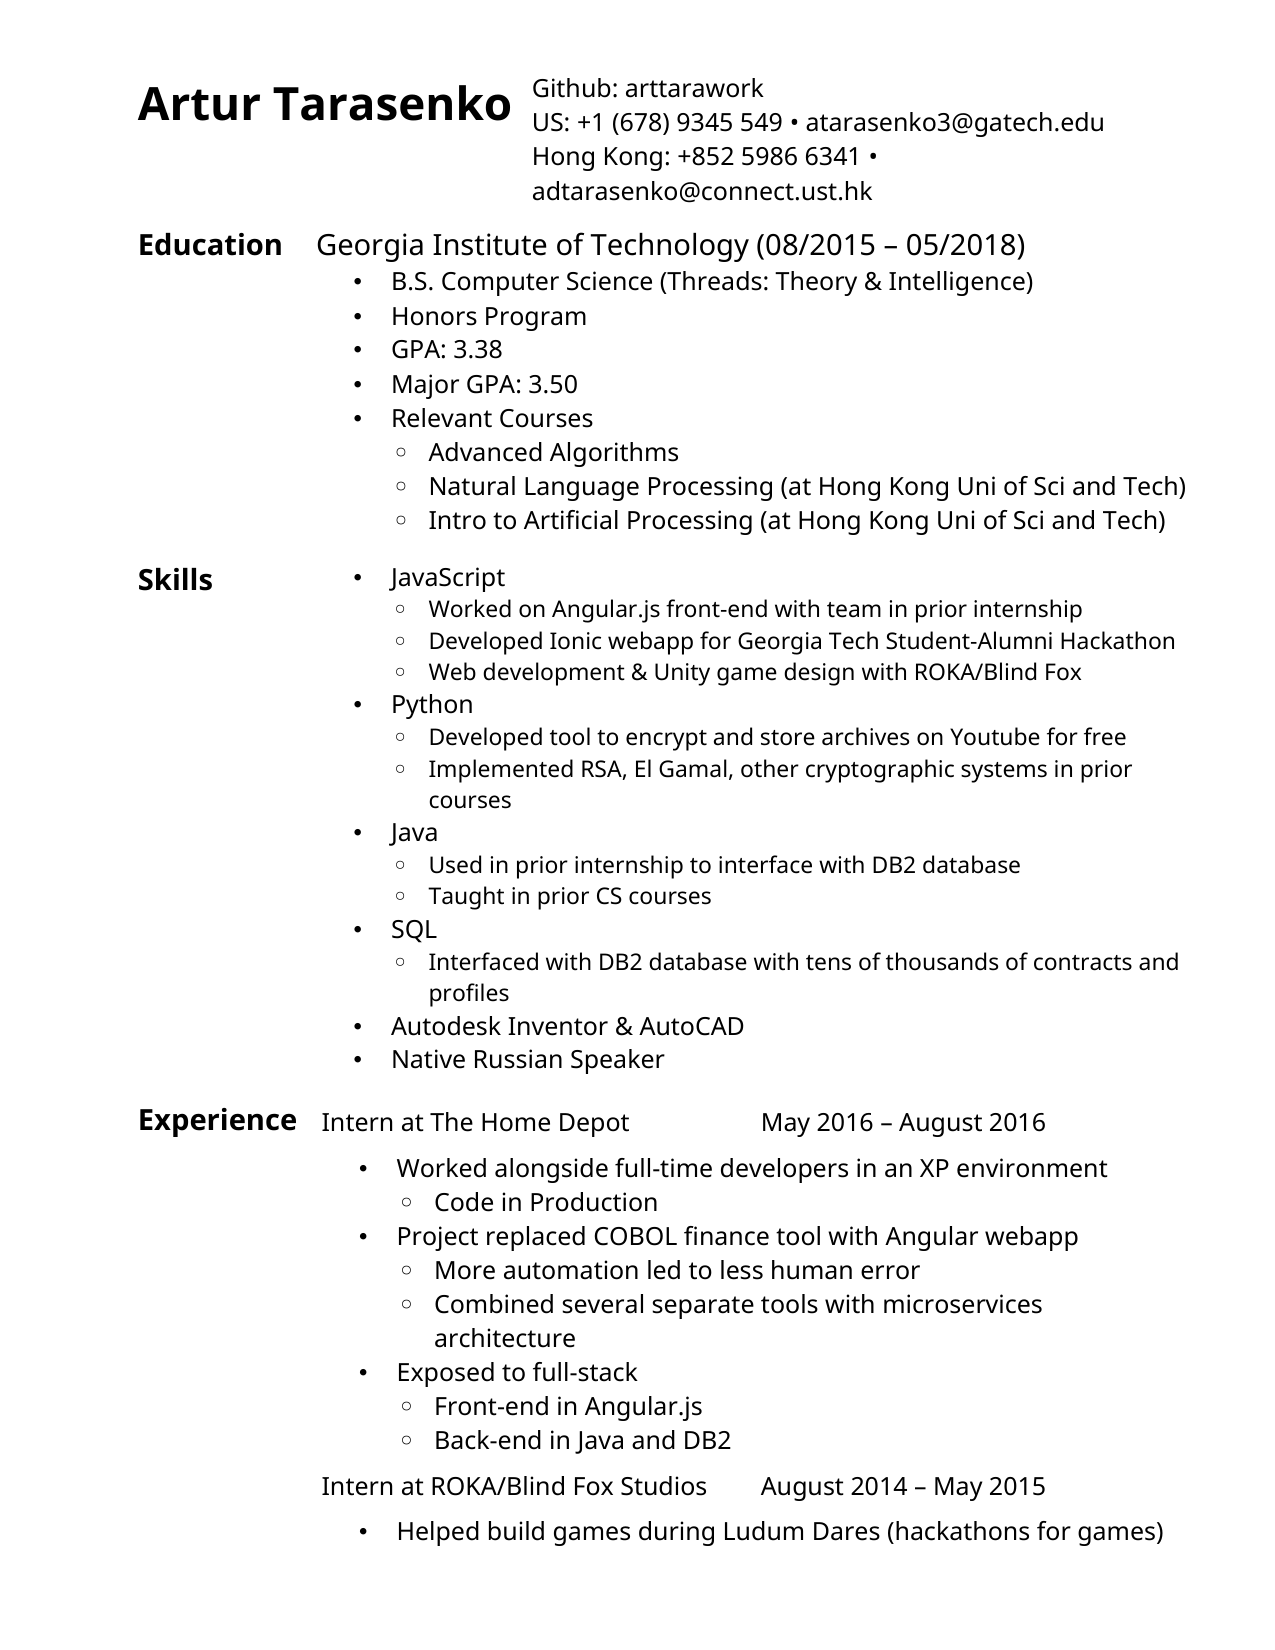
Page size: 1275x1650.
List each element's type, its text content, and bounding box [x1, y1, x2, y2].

table_header Intern at The Home Depot [316, 1099, 755, 1144]
table_header May 2016 – August 2016 [755, 1099, 1194, 1144]
table_cell [310, 1093, 1200, 1559]
table_cell JavaScript Worked on Angular.js front-end with team in prior internship Developed Ionic webapp for Georgia Tech Student-Alumni Hackathon Web development & Unity game design with ROKA/Blind Fox Python Developed tool to encrypt and store archives on Youtube for free Implemented RSA, El Gamal, other cryptographic systems in prior courses Java Used in prior internship to interface with DB2 database Taught in prior CS courses SQL Interfaced with DB2 database with tens of thousands of contracts and profiles Autodesk Inventor & AutoCAD Native Russian Speaker [310, 554, 1200, 1093]
table_cell August 2014 – May 2015 [755, 1463, 1194, 1508]
table_cell Helped build games during Ludum Dares (hackathons for games) HackGT originated startup [316, 1508, 1194, 1554]
table_header Education [132, 219, 310, 554]
table_header Artur Tarasenko [132, 65, 526, 213]
table_cell Worked alongside full-time developers in an XP environment Code in Production Project replaced COBOL finance tool with Angular webapp More automation led to less human error Combined several separate tools with microservices architecture Exposed to full-stack Front-end in Angular.js Back-end in Java and DB2 [316, 1145, 1194, 1463]
table_cell Skills [132, 554, 310, 1093]
table_cell Experience [132, 1093, 310, 1559]
table_cell Intern at ROKA/Blind Fox Studios [316, 1463, 755, 1508]
table_header Github: arttarawork US: +1 (678) 9345 549 • atarasenko3@gatech.edu Hong Kong: +852 5986 6341 • adtarasenko@connect.ust.hk [526, 65, 1200, 213]
table_header Georgia Institute of Technology (08/2015 – 05/2018) B.S. Computer Science (Threads: Theory & Intelligence) Honors Program GPA: 3.38 Major GPA: 3.50 Relevant Courses Advanced Algorithms Natural Language Processing (at Hong Kong Uni of Sci and Tech) Intro to Artificial Processing (at Hong Kong Uni of Sci and Tech) [310, 219, 1200, 554]
